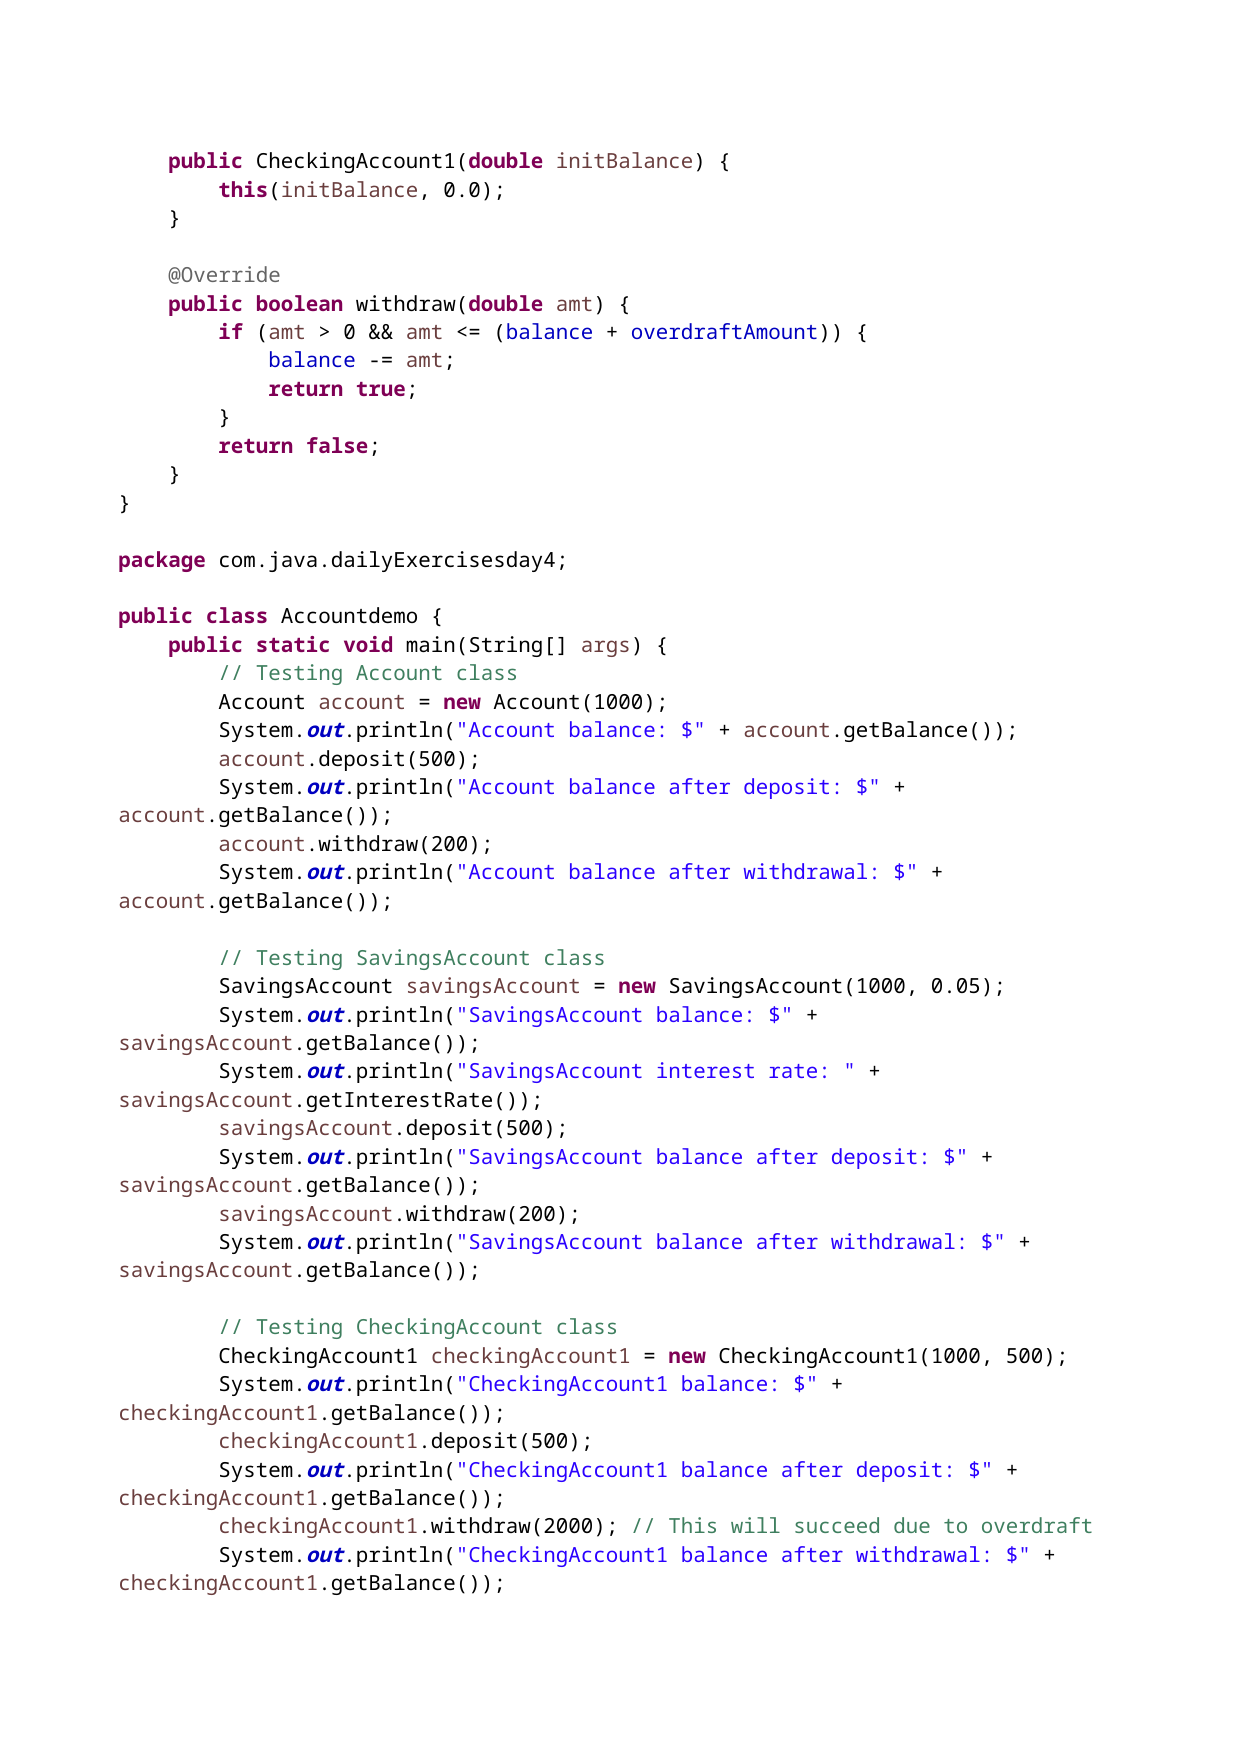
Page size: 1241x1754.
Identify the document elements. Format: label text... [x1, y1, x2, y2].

text System.out.println("Account balance after deposit: $" + account.getBalance()); [118, 772, 1122, 829]
text checkingAccount1.deposit(500); [118, 1426, 1122, 1455]
text this(initBalance, 0.0); [118, 175, 1122, 203]
text } [118, 488, 1122, 516]
text SavingsAccount savingsAccount = new SavingsAccount(1000, 0.05); [118, 971, 1122, 1000]
text account.withdraw(200); [118, 829, 1122, 857]
text } [118, 459, 1122, 488]
text // Testing Account class [118, 658, 1122, 687]
text savingsAccount.withdraw(200); [118, 1199, 1122, 1227]
text // Testing SavingsAccount class [118, 943, 1122, 971]
text savingsAccount.deposit(500); [118, 1113, 1122, 1142]
text public boolean withdraw(double amt) { [118, 289, 1122, 317]
text if (amt > 0 && amt <= (balance + overdraftAmount)) { [118, 317, 1122, 346]
text checkingAccount1.withdraw(2000); // This will succeed due to overdraft [118, 1512, 1122, 1540]
text System.out.println("CheckingAccount1 balance: $" + checkingAccount1.getBalance()); [118, 1369, 1122, 1426]
text System.out.println("Account balance: $" + account.getBalance()); [118, 715, 1122, 744]
text System.out.println("SavingsAccount balance after withdrawal: $" + savingsAccount.getBalance()); [118, 1227, 1122, 1284]
text public CheckingAccount1(double initBalance) { [118, 147, 1122, 175]
text } [118, 203, 1122, 232]
text public static void main(String[] args) { [118, 630, 1122, 658]
text System.out.println("SavingsAccount interest rate: " + savingsAccount.getInterestRate()); [118, 1057, 1122, 1113]
text return false; [118, 431, 1122, 459]
text } [118, 402, 1122, 431]
text // Testing CheckingAccount class [118, 1312, 1122, 1341]
text account.deposit(500); [118, 744, 1122, 772]
text System.out.println("SavingsAccount balance after deposit: $" + savingsAccount.getBalance()); [118, 1142, 1122, 1199]
text return true; [118, 374, 1122, 402]
text Account account = new Account(1000); [118, 687, 1122, 715]
text System.out.println("CheckingAccount1 balance after withdrawal: $" + checkingAccount1.getBalance()); [118, 1540, 1122, 1597]
text @Override [118, 260, 1122, 289]
text public class Accountdemo { [118, 602, 1122, 630]
text CheckingAccount1 checkingAccount1 = new CheckingAccount1(1000, 500); [118, 1341, 1122, 1369]
text System.out.println("SavingsAccount balance: $" + savingsAccount.getBalance()); [118, 1000, 1122, 1057]
text System.out.println("Account balance after withdrawal: $" + account.getBalance()); [118, 857, 1122, 914]
text System.out.println("CheckingAccount1 balance after deposit: $" + checkingAccount1.getBalance()); [118, 1455, 1122, 1512]
text balance -= amt; [118, 346, 1122, 374]
text package com.java.dailyExercisesday4; [118, 545, 1122, 573]
